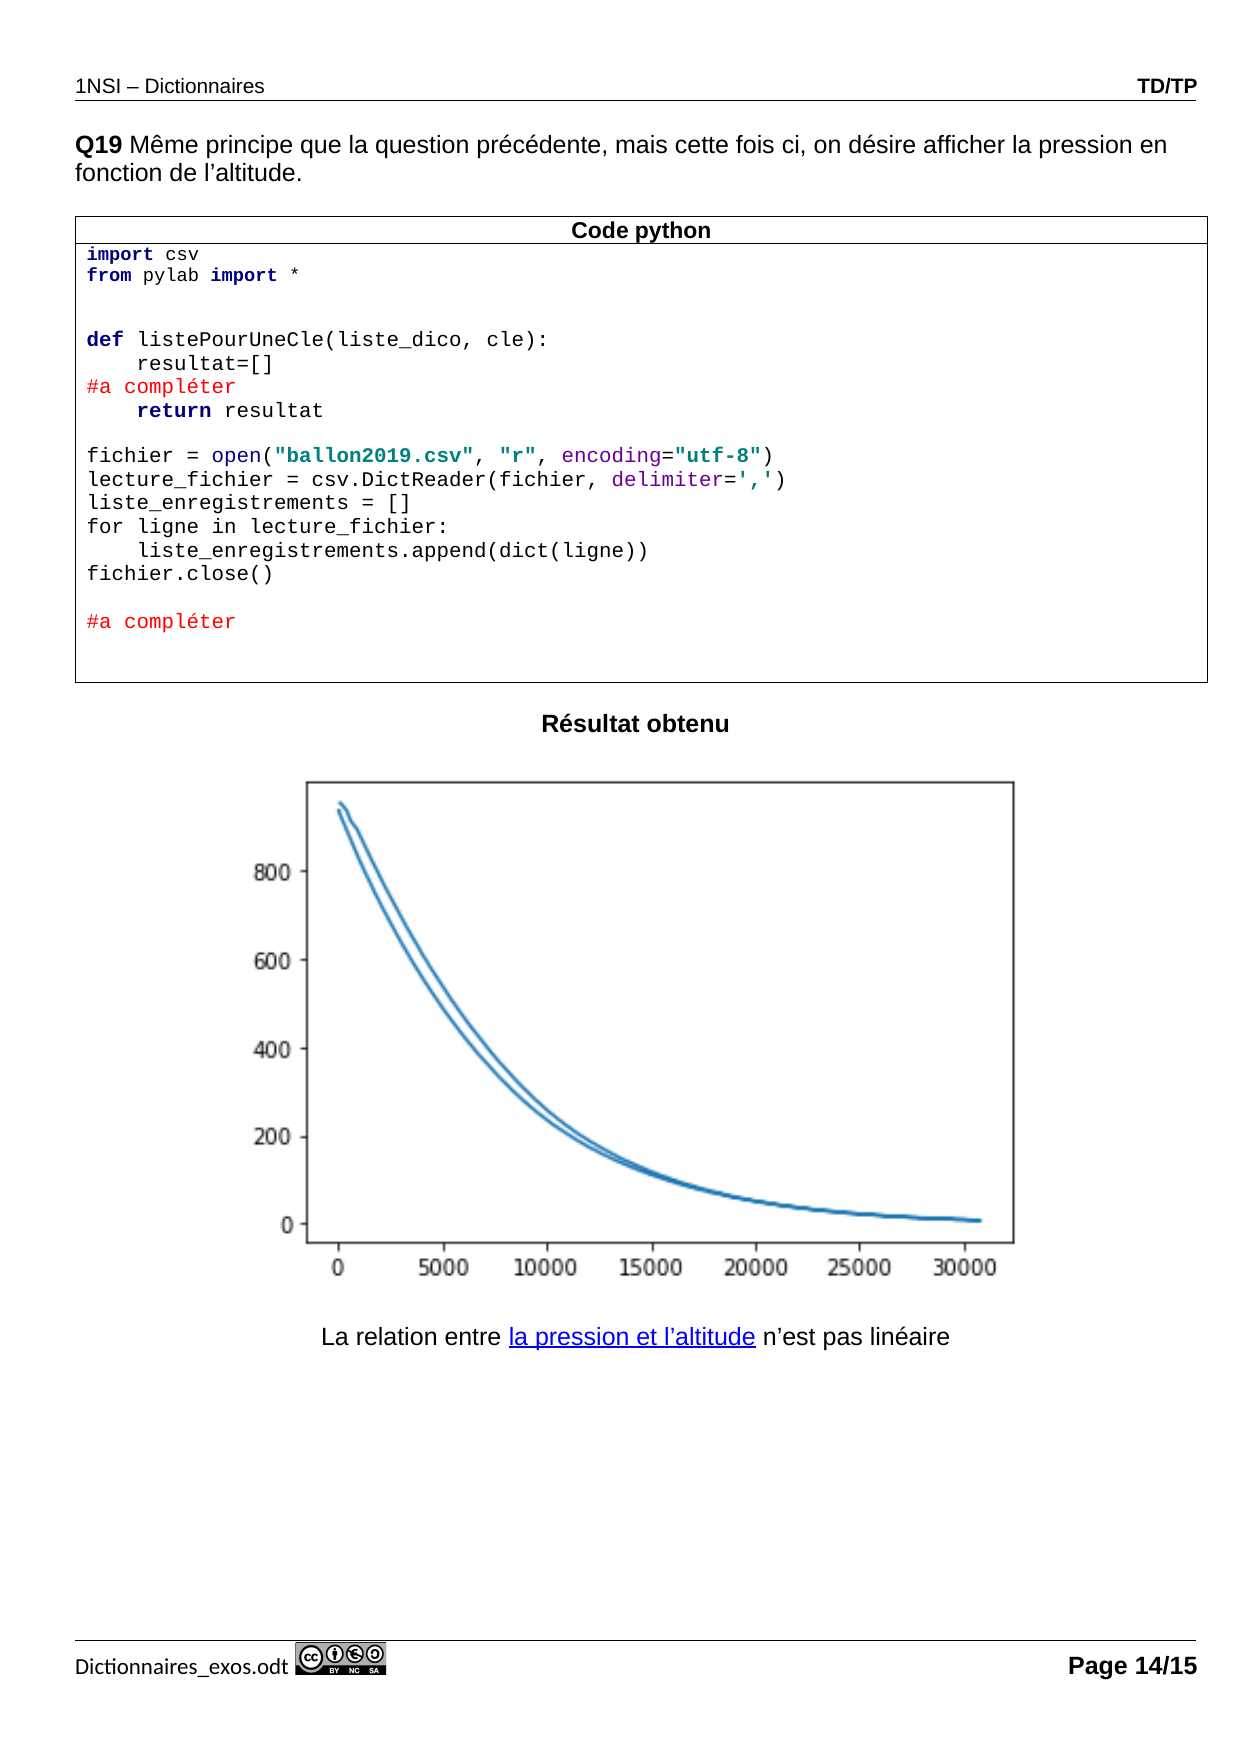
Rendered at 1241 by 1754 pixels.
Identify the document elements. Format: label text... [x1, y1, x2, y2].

table_header Code python [76, 217, 1207, 243]
picture [295, 1642, 387, 1675]
text Résultat obtenu [75, 709, 1196, 738]
picture [239, 765, 1032, 1293]
text Q19 Même principe que la question précédente, mais cette fois ci, on désire afficher la pression en fonction de l’altitude. [75, 129, 1196, 187]
text La relation entre la pression et l’altitude n’est pas linéaire [75, 1321, 1196, 1350]
table_cell import csv from pylab import * def listePourUneCle(liste_dico, cle): resultat=[] #a compléter return resultat fichier = open("ballon2019.csv", "r", encoding="utf-8") lecture_fichier = csv.DictReader(fichier, delimiter=',') liste_enregistrements = [] for ligne in lecture_fichier: liste_enregistrements.append(dict(ligne)) fichier.close() #a compléter [76, 244, 1207, 682]
